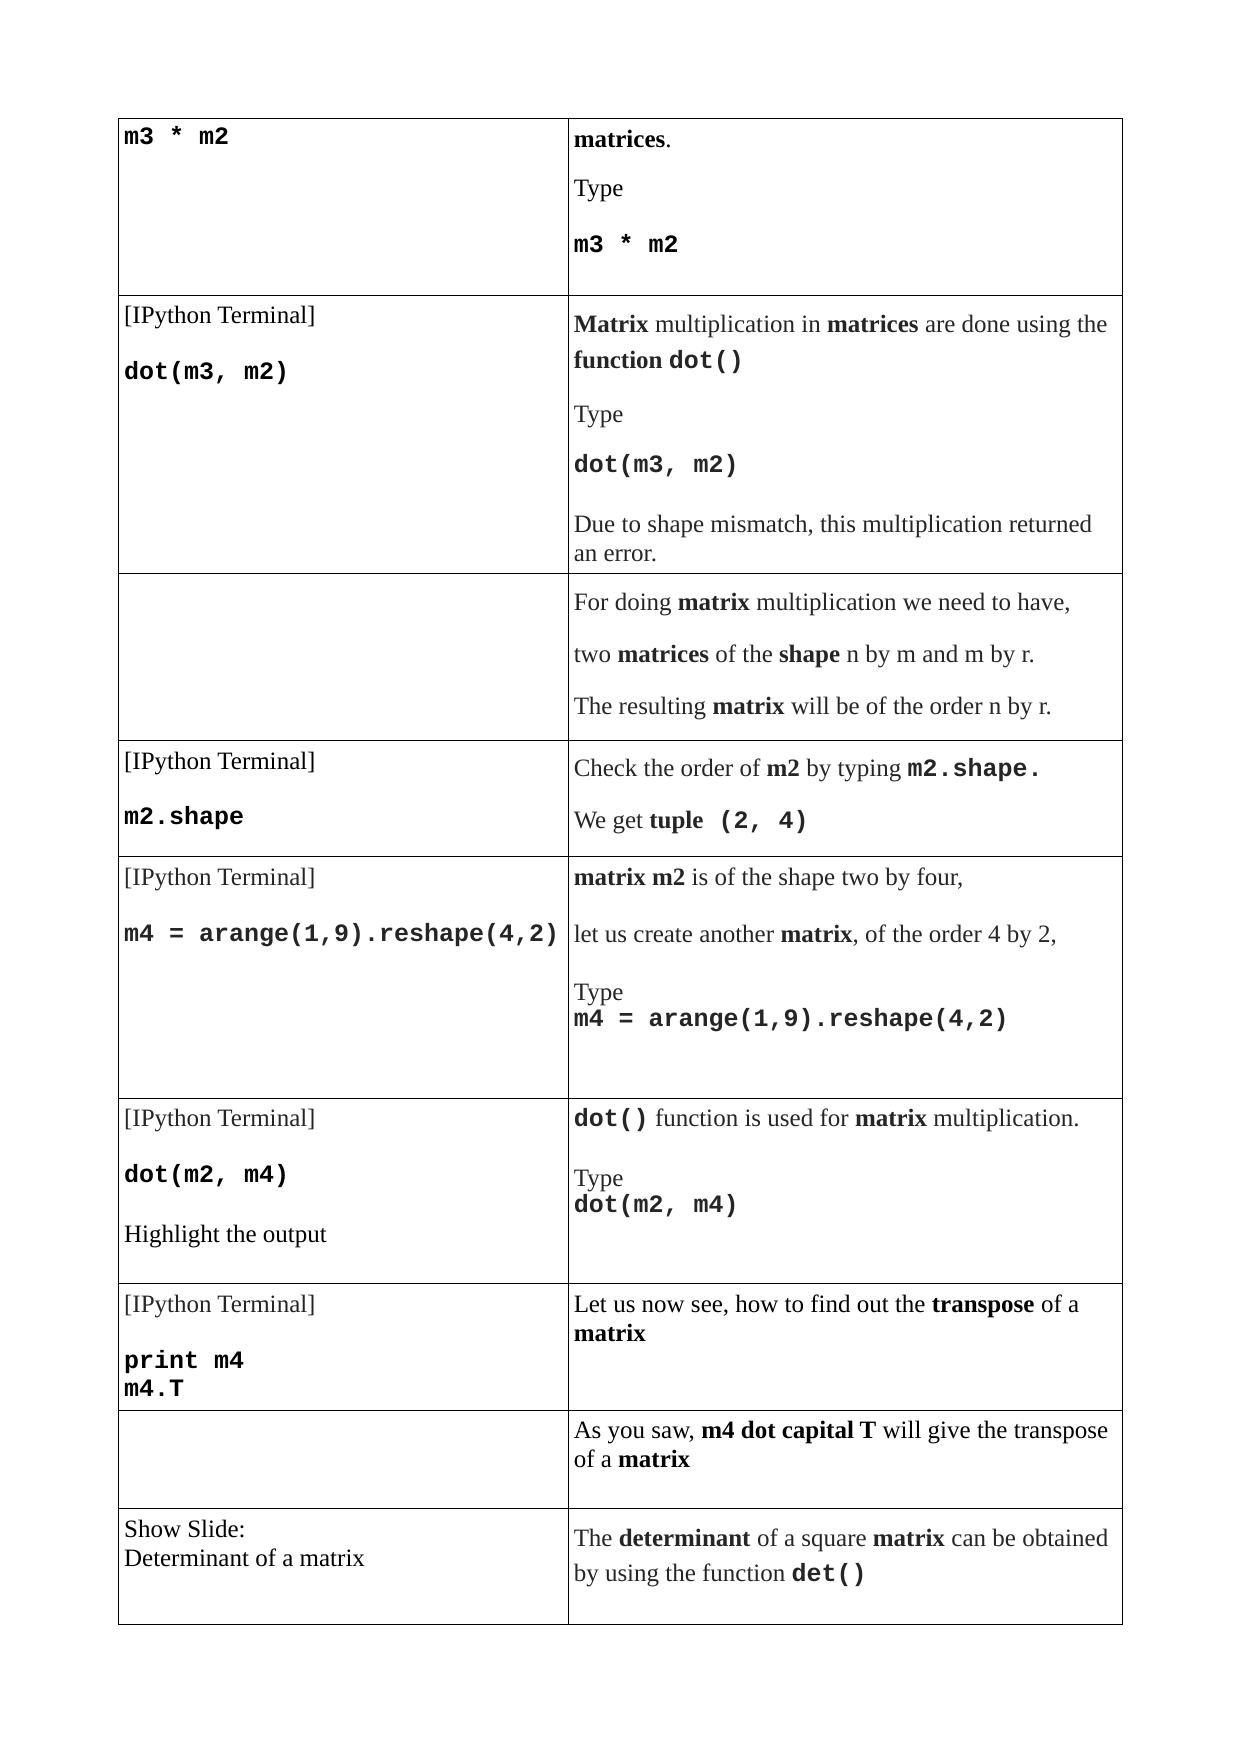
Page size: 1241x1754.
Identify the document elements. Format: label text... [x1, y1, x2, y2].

table_cell For doing matrix multiplication we need to have, two matrices of the shape n by m and m by r. The resulting matrix will be of the order n by r. [569, 574, 1122, 740]
table_cell [IPython Terminal] dot(m2, m4) Highlight the output [119, 1099, 568, 1283]
table_cell [119, 1411, 568, 1508]
table_cell [IPython Terminal] m2.shape [119, 741, 568, 856]
table_cell m3 * m2 [119, 119, 568, 295]
table_cell [IPython Terminal] print m4 m4.T [119, 1284, 568, 1410]
table_cell The determinant of a square matrix can be obtained by using the function det() [569, 1509, 1122, 1624]
table_cell [IPython Terminal] dot(m3, m2) [119, 296, 568, 572]
table_cell [119, 574, 568, 740]
table_cell As you saw, m4 dot capital T will give the transpose of a matrix [569, 1411, 1122, 1508]
table_cell Show Slide: Determinant of a matrix [119, 1509, 568, 1624]
table_cell matrix m2 is of the shape two by four, let us create another matrix, of the order 4 by 2, Type m4 = arange(1,9).reshape(4,2) [569, 857, 1122, 1097]
table_cell [IPython Terminal] m4 = arange(1,9).reshape(4,2) [119, 857, 568, 1097]
table_cell matrices. Type m3 * m2 [569, 119, 1122, 295]
table_cell Matrix multiplication in matrices are done using the function dot() Type dot(m3, m2) Due to shape mismatch, this multiplication returned an error. [569, 296, 1122, 572]
table_cell Check the order of m2 by typing m2.shape. We get tuple (2, 4) [569, 741, 1122, 856]
table_cell dot() function is used for matrix multiplication. Type dot(m2, m4) [569, 1099, 1122, 1283]
table_cell Let us now see, how to find out the transpose of a matrix [569, 1284, 1122, 1410]
